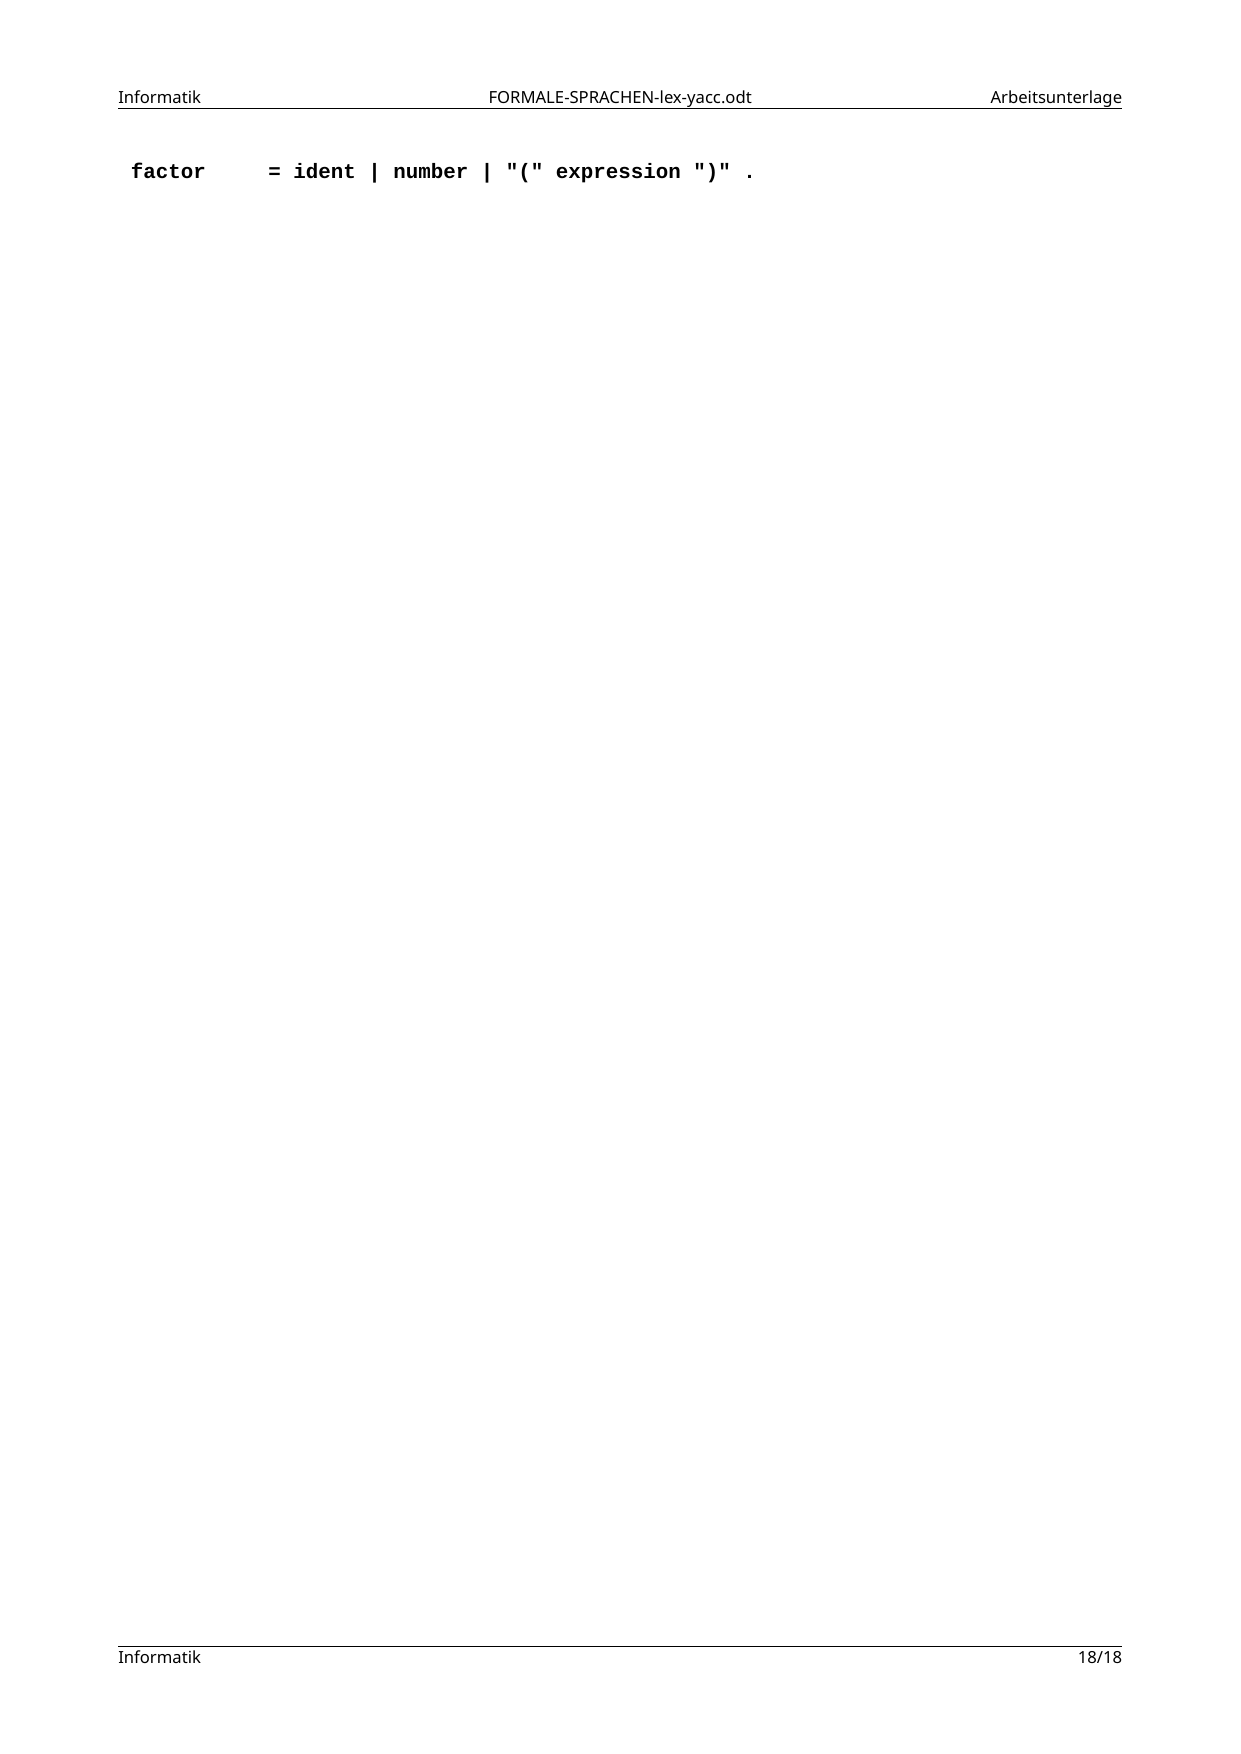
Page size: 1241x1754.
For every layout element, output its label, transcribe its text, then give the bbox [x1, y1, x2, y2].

text factor = ident | number | "(" expression ")" . [118, 162, 1122, 185]
